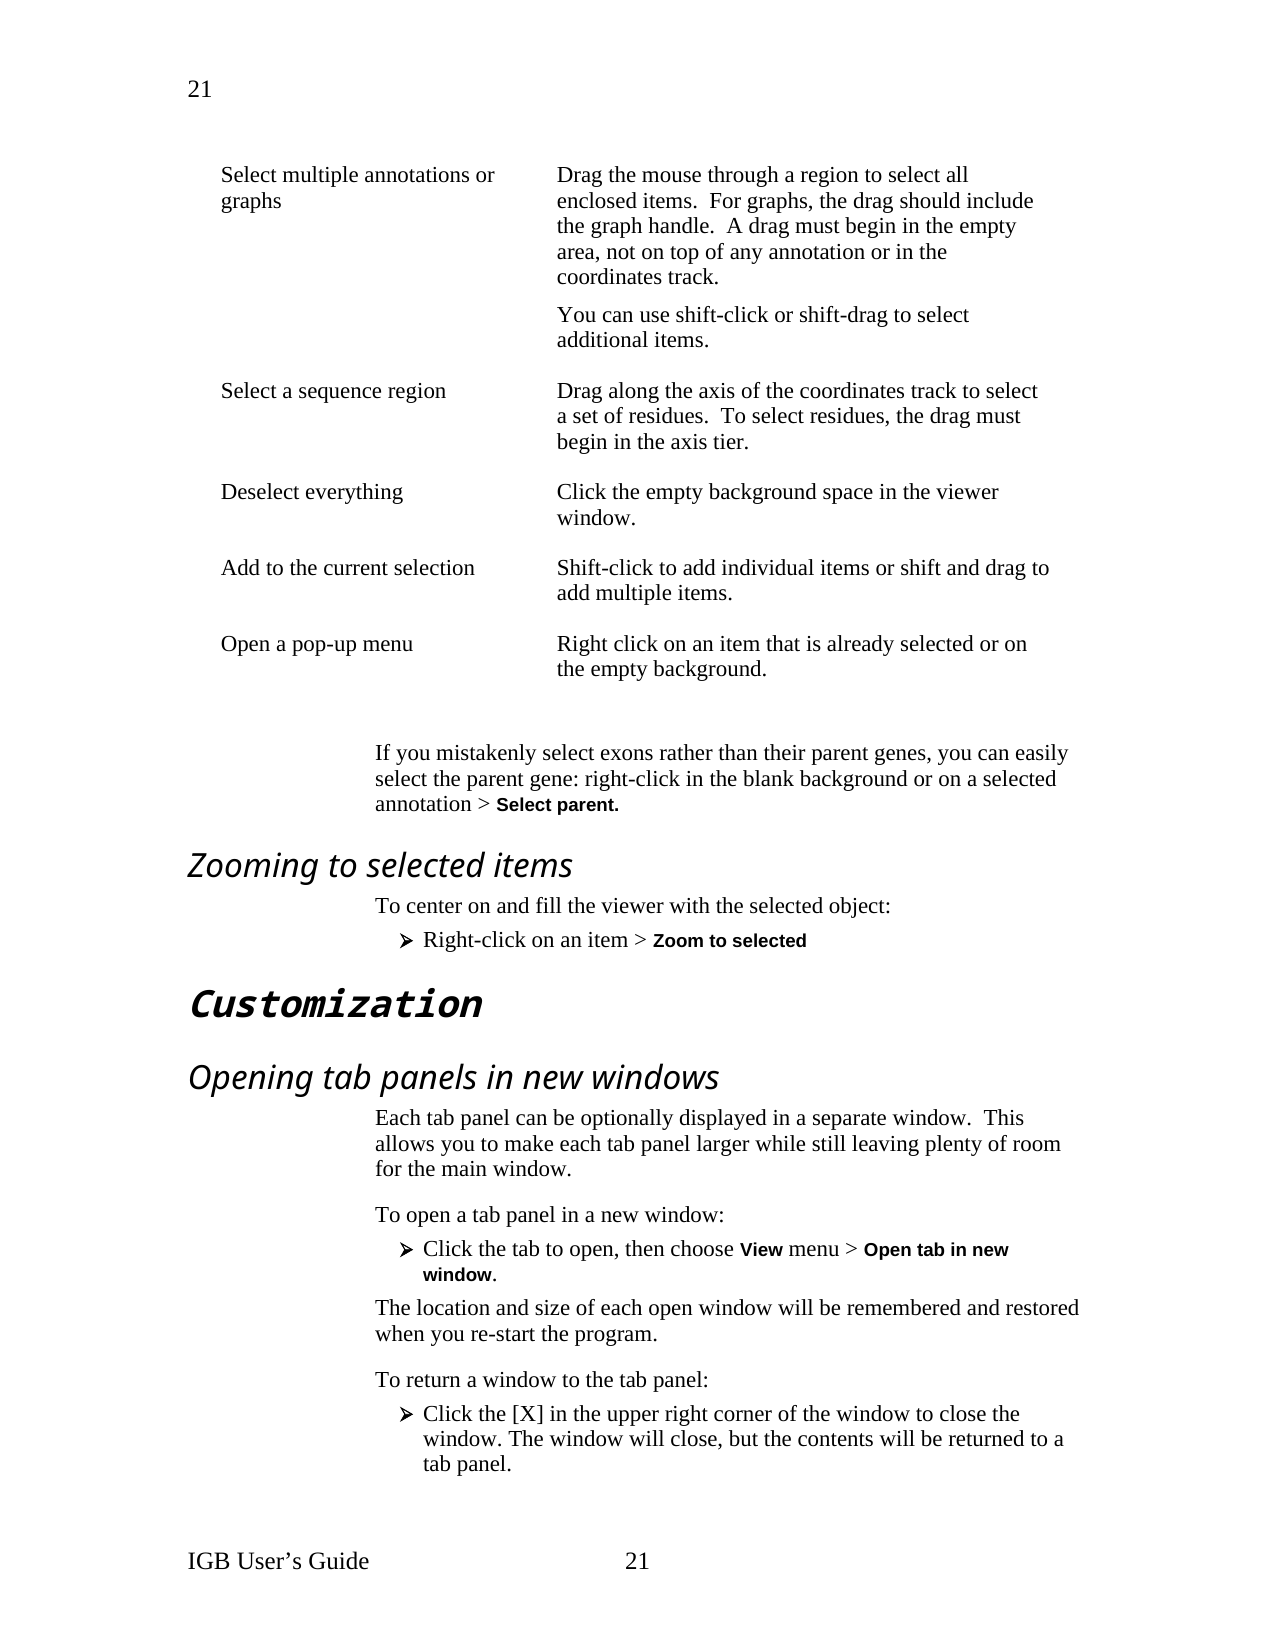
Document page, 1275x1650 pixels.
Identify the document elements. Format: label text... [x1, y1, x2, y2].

table_cell Click the empty background space in the viewer window. [545, 467, 1064, 542]
list Click the [X] in the upper right corner of the window to close the window. The window will close, but the contents will be returned to a tab panel. [399, 1401, 1087, 1477]
table_cell Shift-click to add individual items or shift and drag to add multiple items. [545, 543, 1064, 618]
subtitle Zooming to selected items [187, 842, 1087, 887]
text To open a tab panel in a new window: [375, 1202, 1087, 1228]
text The location and size of each open window will be remembered and restored when you re-start the program. [375, 1295, 1087, 1346]
table_cell Select multiple annotations or graphs [209, 150, 545, 365]
table_cell Right click on an item that is already selected or on the empty background. [545, 618, 1064, 694]
list Right-click on an item > Zoom to selected [399, 927, 1087, 952]
table_cell Add to the current selection [209, 543, 545, 618]
text Each tab panel can be optionally displayed in a separate window. This allows you to make each tab panel larger while still leaving plenty of room for the main window. [375, 1105, 1087, 1181]
list Click the tab to open, then choose View menu > Open tab in new window. [399, 1236, 1087, 1287]
table_cell Drag the mouse through a region to select all enclosed items. For graphs, the drag should include the graph handle. A drag must begin in the empty area, not on top of any annotation or in the coordinates track. You can use shift-click or shift-drag to select additional items. [545, 150, 1064, 365]
text To return a window to the tab panel: [375, 1367, 1087, 1392]
table_cell Open a pop-up menu [209, 618, 545, 694]
text If you mistakenly select exons rather than their parent genes, you can easily select the parent gene: right-click in the blank background or on a selected annotation > Select parent. [375, 740, 1087, 817]
table_cell Deselect everything [209, 467, 545, 542]
table_cell Drag along the axis of the coordinates track to select a set of residues. To select residues, the drag must begin in the axis tier. [545, 365, 1064, 467]
table_cell Select a sequence region [209, 365, 545, 467]
text To center on and fill the viewer with the selected object: [375, 893, 1087, 919]
subtitle Customization [187, 977, 1087, 1028]
subtitle Opening tab panels in new windows [187, 1053, 1087, 1099]
